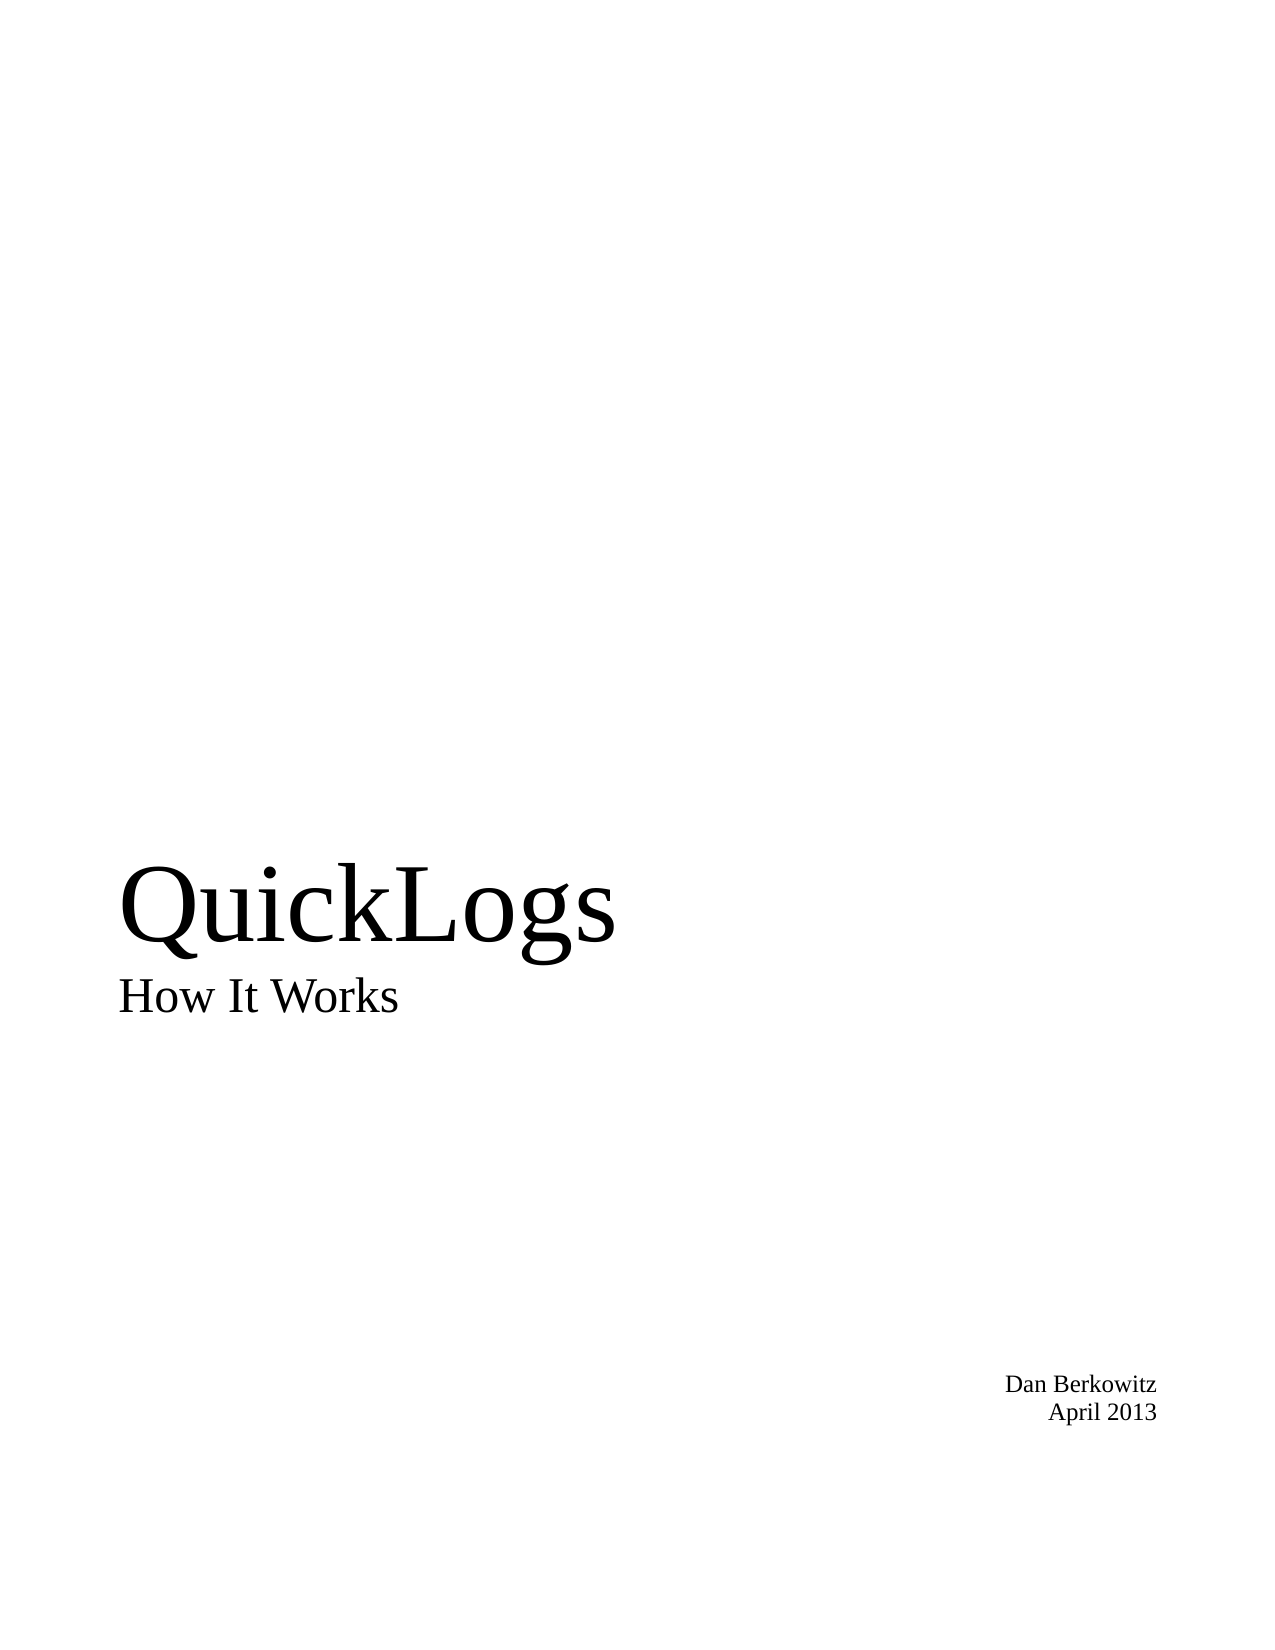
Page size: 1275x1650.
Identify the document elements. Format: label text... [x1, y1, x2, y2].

text Dan Berkowitz [118, 1369, 1157, 1397]
text QuickLogs [118, 837, 1157, 966]
text April 2013 [118, 1397, 1157, 1426]
text How It Works [118, 966, 1157, 1024]
